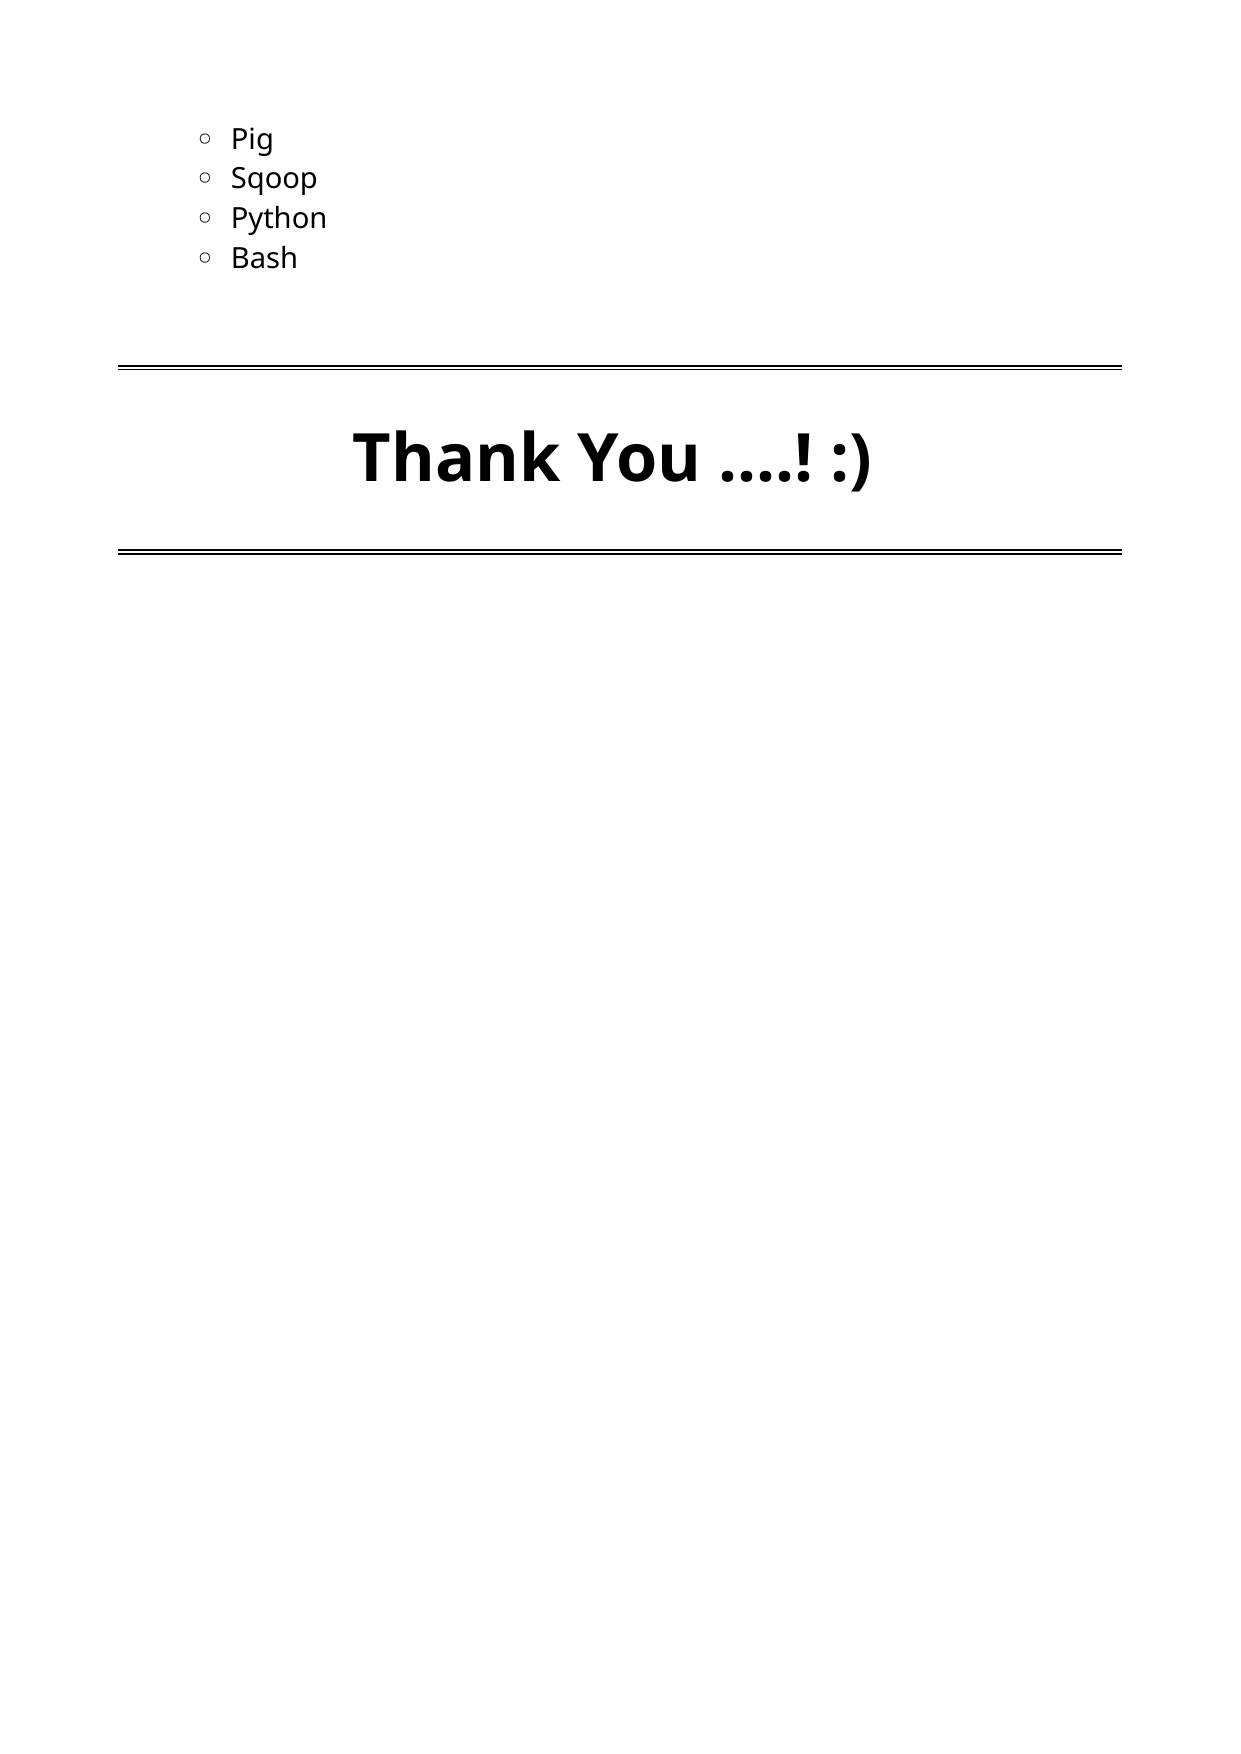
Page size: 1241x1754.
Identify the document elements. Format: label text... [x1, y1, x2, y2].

list Sqoop [193, 158, 1122, 197]
list Python [193, 197, 1122, 237]
list Pig [193, 118, 1122, 158]
text Thank You ....! :) [118, 410, 1122, 501]
list Bash [193, 237, 1122, 277]
